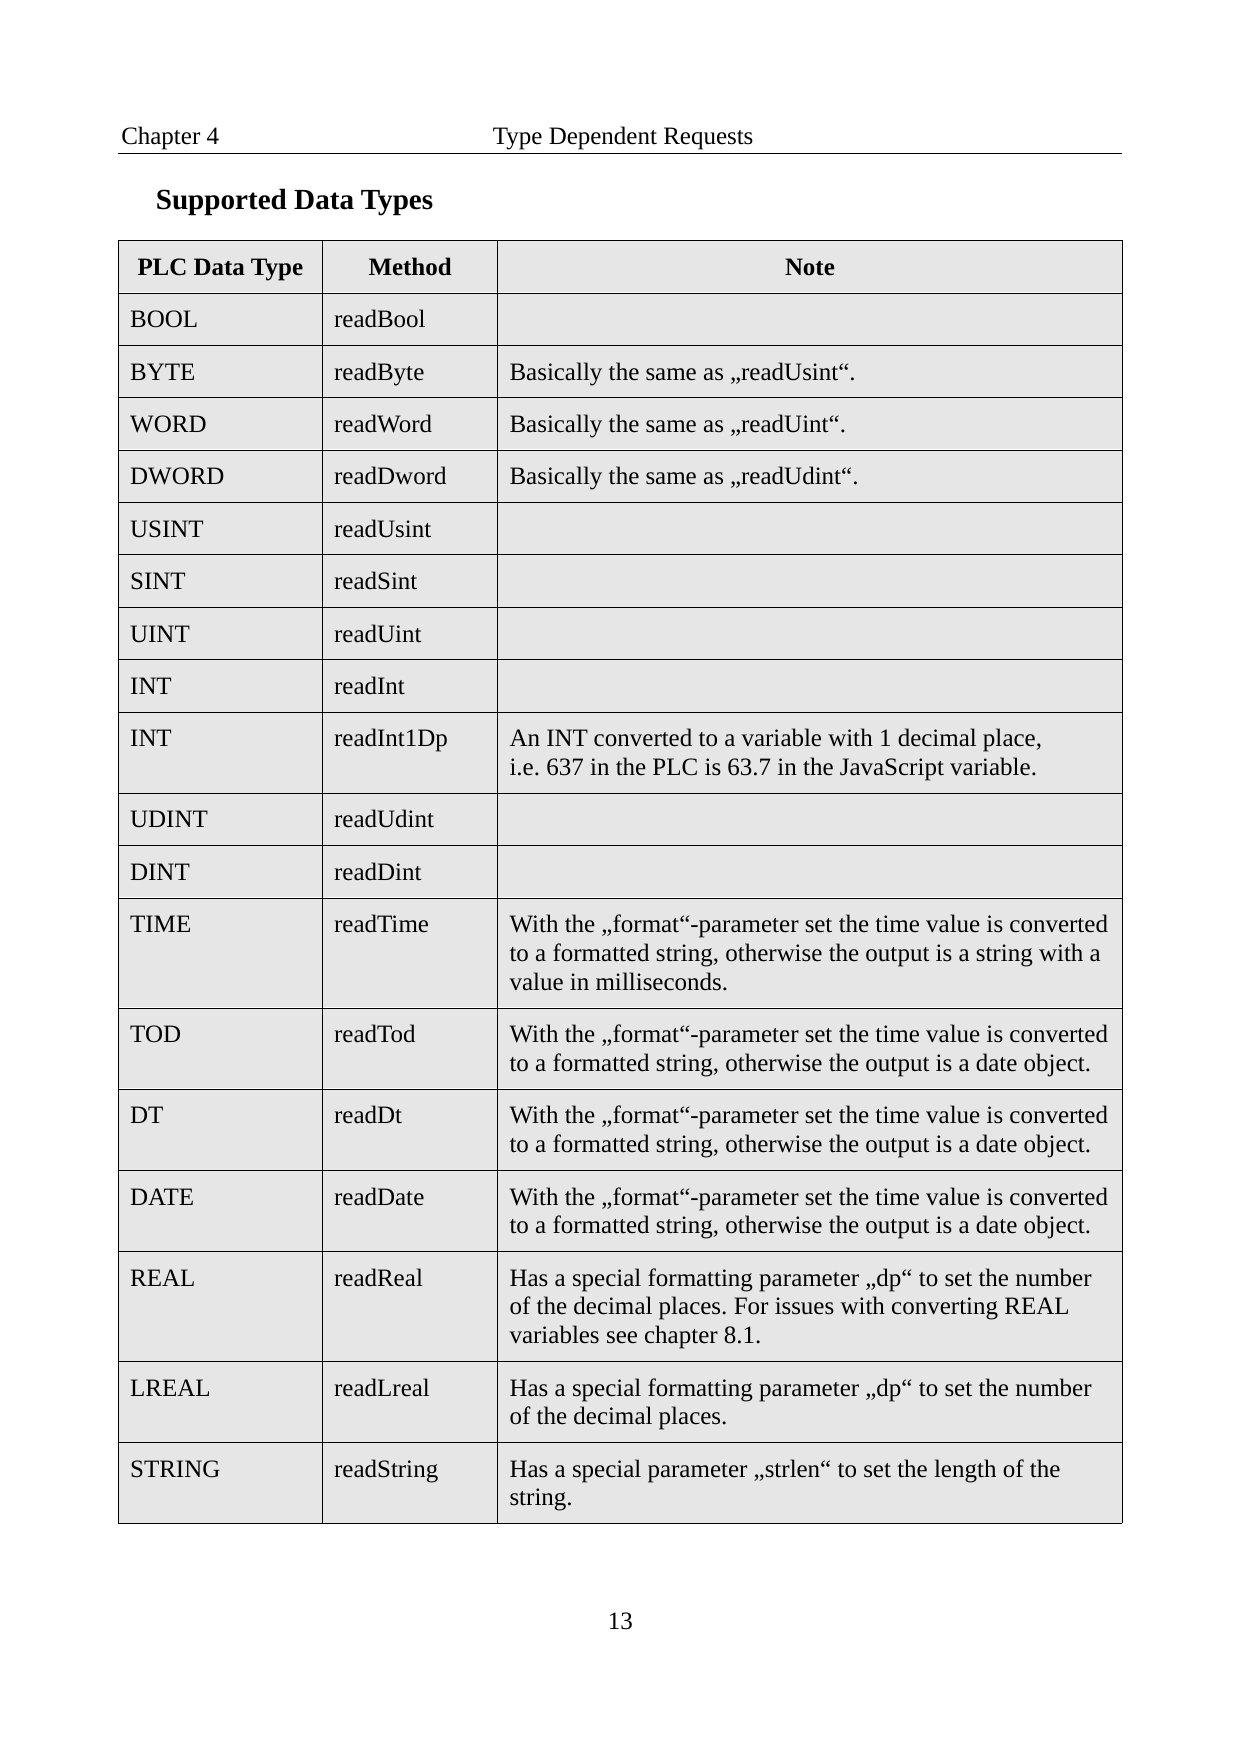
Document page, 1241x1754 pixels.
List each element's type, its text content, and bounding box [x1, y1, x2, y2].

table_cell STRING [119, 1443, 322, 1523]
table_cell DATE [119, 1171, 322, 1251]
table_cell [498, 503, 1122, 554]
table_cell readDint [323, 846, 497, 897]
table_cell readSint [323, 555, 497, 607]
table_cell Basically the same as „readUsint“. [498, 346, 1122, 397]
table_cell readReal [323, 1252, 497, 1361]
table_cell readDword [323, 451, 497, 502]
table_cell With the „format“-parameter set the time value is converted to a formatted string, otherwise the output is a date object. [498, 1171, 1122, 1251]
table_cell USINT [119, 503, 322, 554]
table_cell [498, 608, 1122, 659]
table_cell readInt [323, 660, 497, 712]
table_cell [498, 555, 1122, 607]
table_cell [498, 794, 1122, 845]
table_cell [498, 660, 1122, 712]
table_cell BYTE [119, 346, 322, 397]
table_cell readTime [323, 899, 497, 1007]
table_cell With the „format“-parameter set the time value is converted to a formatted string, otherwise the output is a string with a value in milliseconds. [498, 899, 1122, 1007]
table_cell Basically the same as „readUdint“. [498, 451, 1122, 502]
table_cell readWord [323, 398, 497, 449]
table_cell SINT [119, 555, 322, 607]
table_cell UINT [119, 608, 322, 659]
table_cell readTod [323, 1009, 497, 1088]
table_cell DT [119, 1090, 322, 1170]
table_cell LREAL [119, 1362, 322, 1442]
table_cell [498, 294, 1122, 345]
table_cell readString [323, 1443, 497, 1523]
table_cell With the „format“-parameter set the time value is converted to a formatted string, otherwise the output is a date object. [498, 1009, 1122, 1088]
table_cell Basically the same as „readUint“. [498, 398, 1122, 449]
table_cell With the „format“-parameter set the time value is converted to a formatted string, otherwise the output is a date object. [498, 1090, 1122, 1170]
table_cell WORD [119, 398, 322, 449]
table_cell INT [119, 713, 322, 793]
table_cell readInt1Dp [323, 713, 497, 793]
table_cell readUdint [323, 794, 497, 845]
table_cell readDt [323, 1090, 497, 1170]
table_cell Has a special formatting parameter „dp“ to set the number of the decimal places. [498, 1362, 1122, 1442]
table_cell INT [119, 660, 322, 712]
table_cell An INT converted to a variable with 1 decimal place, i.e. 637 in the PLC is 63.7 in the JavaScript variable. [498, 713, 1122, 793]
table_cell DWORD [119, 451, 322, 502]
table_cell readBool [323, 294, 497, 345]
table_cell Has a special parameter „strlen“ to set the length of the string. [498, 1443, 1122, 1523]
table_cell [498, 846, 1122, 897]
table_cell BOOL [119, 294, 322, 345]
table_cell Has a special formatting parameter „dp“ to set the number of the decimal places. For issues with converting REAL variables see chapter 8.1. [498, 1252, 1122, 1361]
table_cell readUsint [323, 503, 497, 554]
table_cell UDINT [119, 794, 322, 845]
table_cell readUint [323, 608, 497, 659]
table_cell TOD [119, 1009, 322, 1088]
table_cell DINT [119, 846, 322, 897]
table_header PLC Data Type [119, 241, 322, 292]
table_cell readDate [323, 1171, 497, 1251]
subtitle Supported Data Types [156, 182, 1122, 216]
table_cell TIME [119, 899, 322, 1007]
table_header Method [323, 241, 497, 292]
table_cell readByte [323, 346, 497, 397]
table_cell REAL [119, 1252, 322, 1361]
table_cell readLreal [323, 1362, 497, 1442]
table_header Note [498, 241, 1122, 292]
